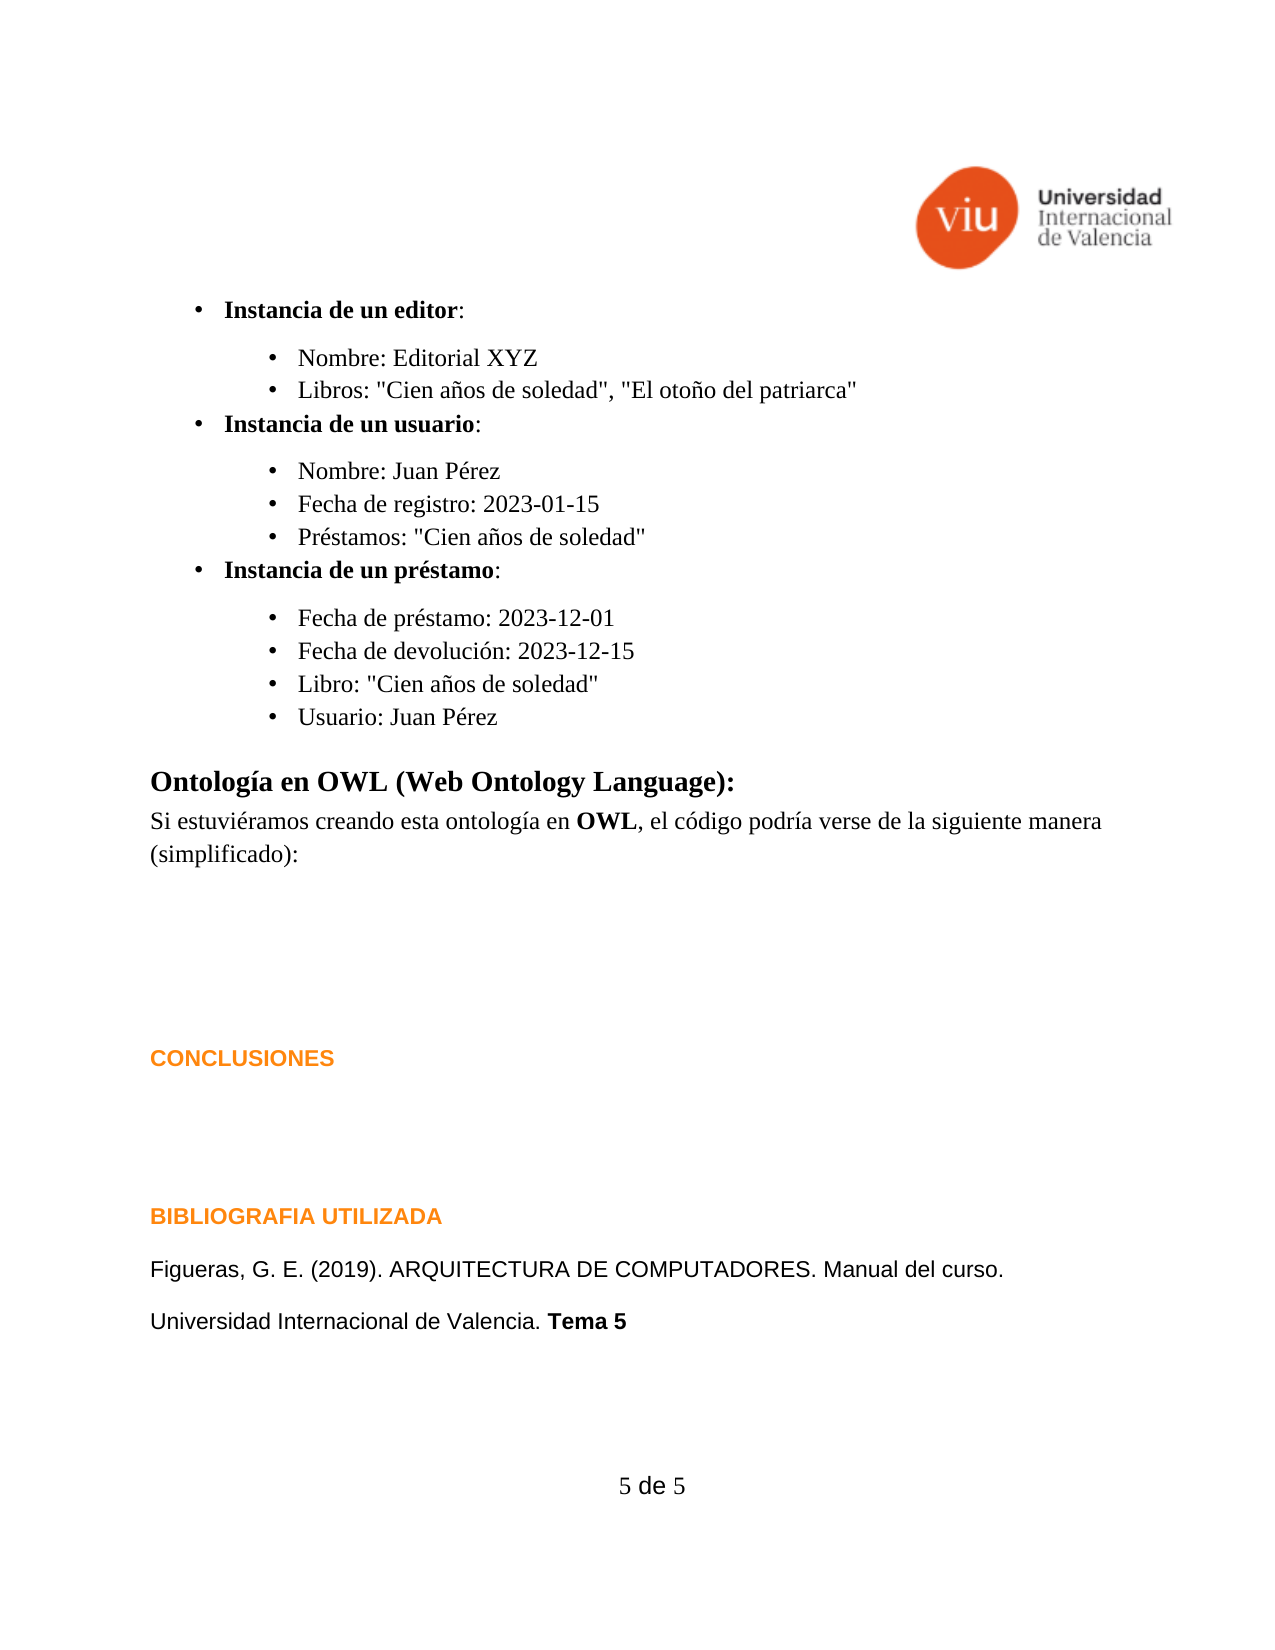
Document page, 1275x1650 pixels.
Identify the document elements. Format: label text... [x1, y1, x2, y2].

text BIBLIOGRAFIA UTILIZADA [150, 1203, 1125, 1229]
list Nombre: Juan Pérez [268, 456, 1125, 485]
list Fecha de préstamo: 2023-12-01 [268, 603, 1125, 632]
list Nombre: Editorial XYZ [268, 343, 1125, 371]
text Figueras, G. E. (2019). ARQUITECTURA DE COMPUTADORES. Manual del curso. Universidad Internacional de Valencia. Tema 5 [150, 1256, 1125, 1335]
list Instancia de un usuario: [194, 409, 1125, 437]
list Fecha de registro: 2023-01-15 [268, 489, 1125, 518]
list Instancia de un editor: [194, 295, 1125, 324]
list Préstamos: "Cien años de soledad" [268, 522, 1125, 551]
list Usuario: Juan Pérez [268, 702, 1125, 731]
list Instancia de un préstamo: [194, 555, 1125, 584]
text CONCLUSIONES [150, 1045, 1125, 1071]
text Si estuviéramos creando esta ontología en OWL, el código podría verse de la siguiente manera (simplificado): [150, 806, 1125, 868]
subtitle Ontología en OWL (Web Ontology Language): [150, 764, 1125, 798]
list Fecha de devolución: 2023-12-15 [268, 636, 1125, 665]
picture [913, 162, 1175, 274]
list Libro: "Cien años de soledad" [268, 669, 1125, 698]
list Libros: "Cien años de soledad", "El otoño del patriarca" [268, 376, 1125, 404]
